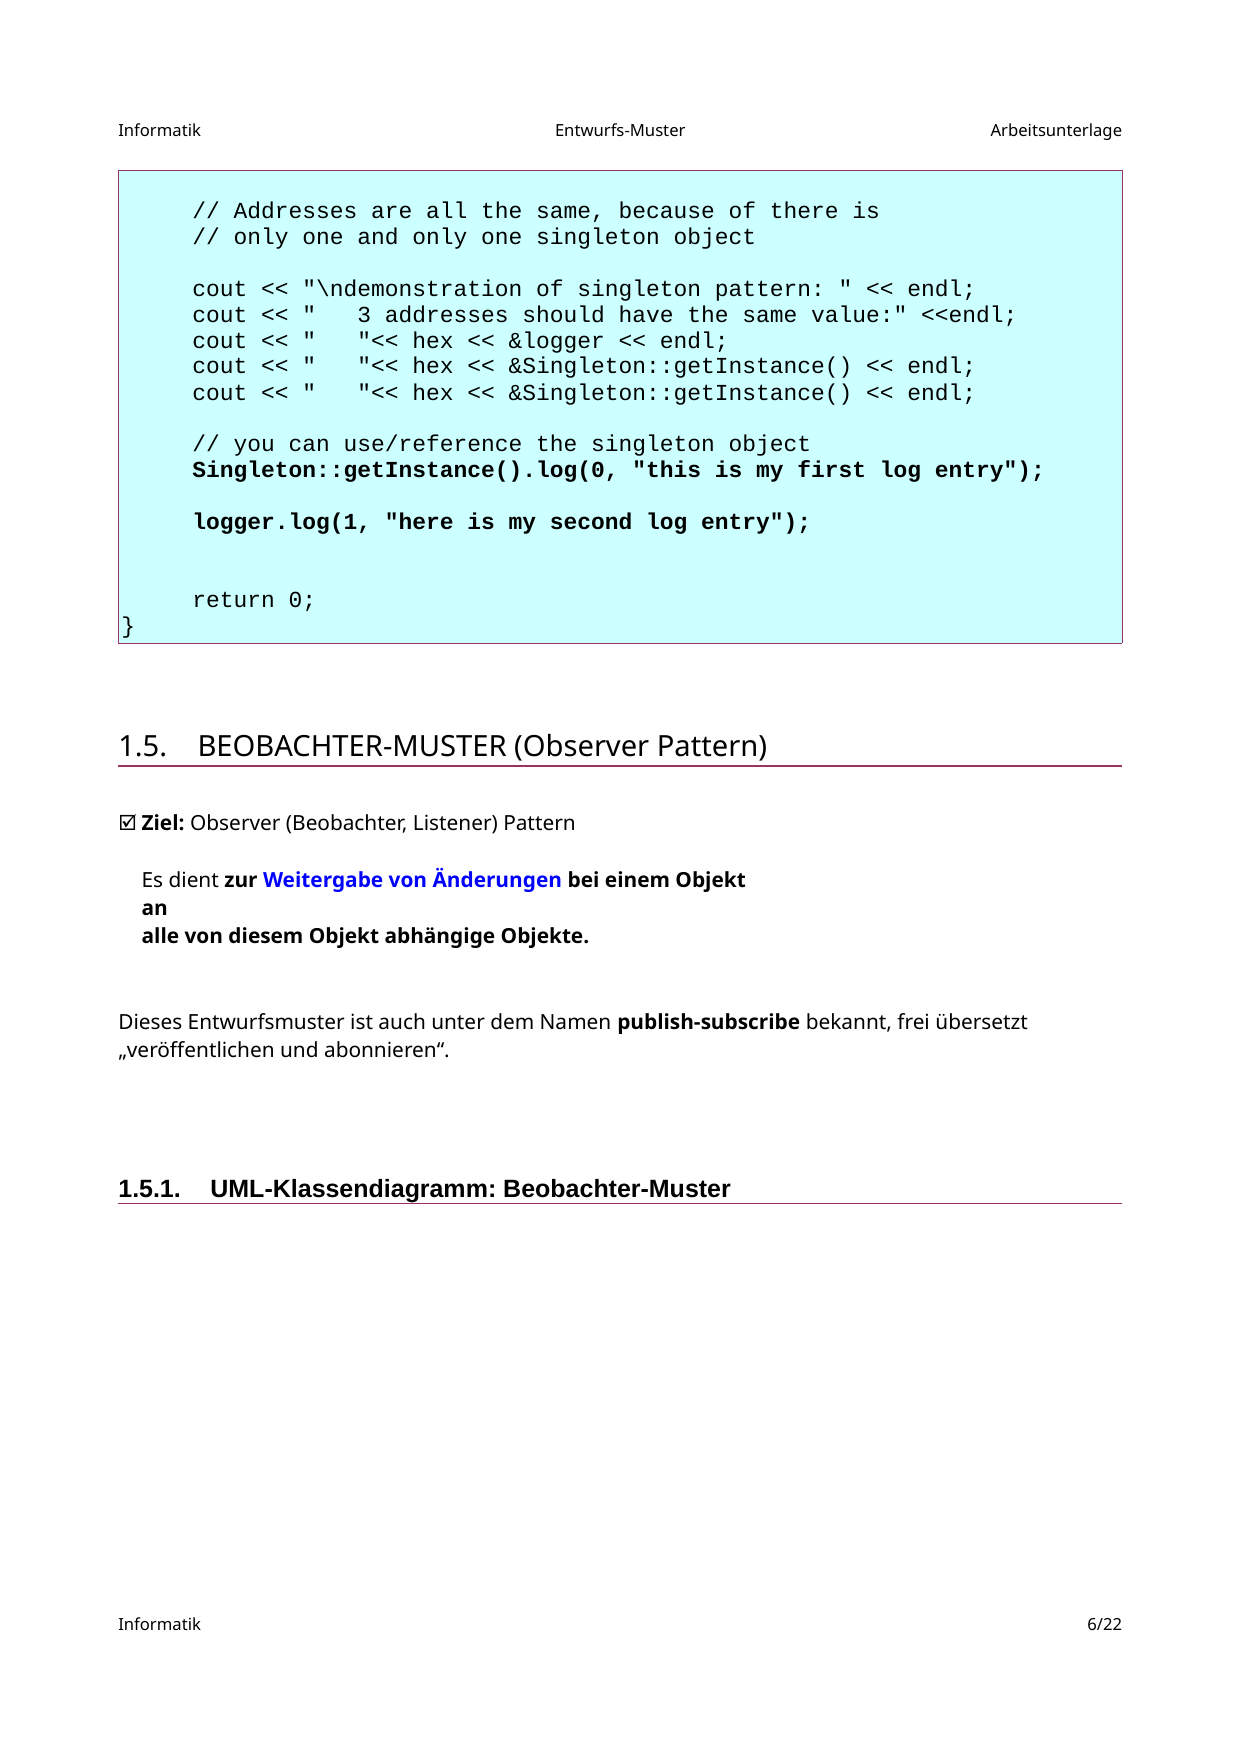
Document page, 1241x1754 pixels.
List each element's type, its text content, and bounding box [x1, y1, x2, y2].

text cout << " "<< hex << &Singleton::getInstance() << endl; [119, 378, 1122, 404]
list an alle von diesem Objekt abhängige Objekte. [118, 893, 1122, 950]
text // you can use/reference the singleton object [119, 430, 1122, 456]
text cout << " 3 addresses should have the same value:" <<endl; [119, 300, 1122, 326]
text Singleton::getInstance().log(0, "this is my first log entry"); [119, 456, 1122, 482]
text cout << " "<< hex << &logger << endl; [119, 326, 1122, 352]
text cout << "\ndemonstration of singleton pattern: " << endl; [119, 274, 1122, 300]
text // only one and only one singleton object [119, 222, 1122, 248]
subtitle BEOBACHTER-MUSTER (Observer Pattern) [118, 725, 1122, 765]
subtitle UML-Klassendiagramm: Beobachter-Muster [118, 1174, 1122, 1203]
text cout << " "<< hex << &Singleton::getInstance() << endl; [119, 352, 1122, 378]
text Dieses Entwurfsmuster ist auch unter dem Namen publish-subscribe bekannt, frei übersetzt „veröffentlichen und abonnieren“. [118, 1007, 1122, 1064]
text logger.log(1, "here is my second log entry"); [119, 507, 1122, 533]
text return 0; [119, 585, 1122, 611]
text } [119, 611, 1122, 643]
list Ziel: Observer (Beobachter, Listener) Pattern Es dient zur Weitergabe von Änderungen bei einem Objekt [118, 808, 1122, 893]
text // Addresses are all the same, because of there is [119, 196, 1122, 222]
